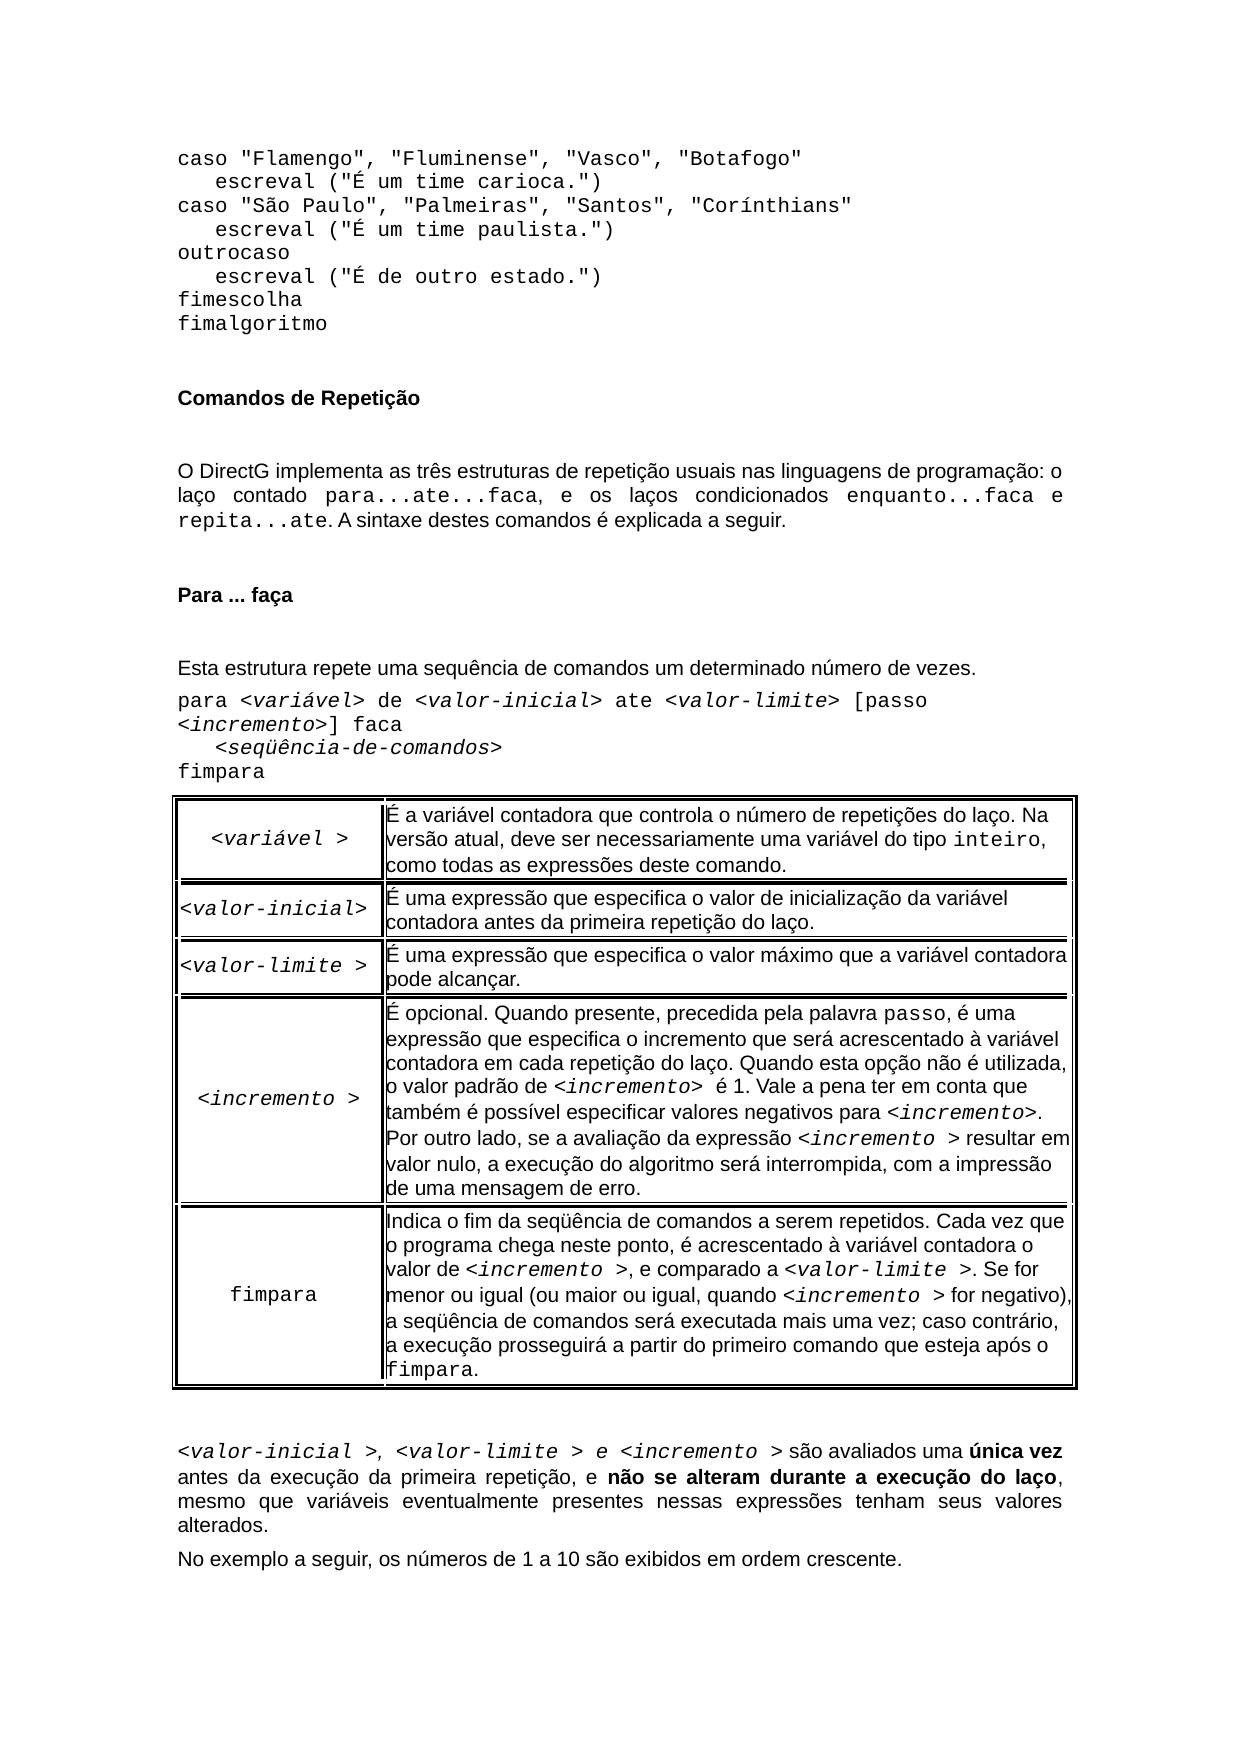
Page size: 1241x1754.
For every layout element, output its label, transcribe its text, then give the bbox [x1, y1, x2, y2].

table_cell <valor-inicial> [175, 878, 384, 936]
text Comandos de Repetição [177, 386, 1063, 409]
table_cell fimpara [175, 1201, 384, 1384]
table_cell <incremento > [175, 993, 384, 1201]
table_cell É opcional. Quando presente, precedida pela palavra passo, é uma expressão que especifica o incremento que será acrescentado à variável contadora em cada repetição do laço. Quando esta opção não é utilizada, o valor padrão de <incremento> é 1. Vale a pena ter em conta que também é possível especificar valores negativos para <incremento>. Por outro lado, se a avaliação da expressão <incremento > resultar em valor nulo, a execução do algoritmo será interrompida, com a impressão de uma mensagem de erro. [384, 993, 1075, 1201]
text Para ... faça [177, 583, 1063, 607]
table_cell Indica o fim da seqüência de comandos a serem repetidos. Cada vez que o programa chega neste ponto, é acrescentado à variável contadora o valor de <incremento >, e comparado a <valor-limite >. Se for menor ou igual (ou maior ou igual, quando <incremento > for negativo), a seqüência de comandos será executada mais uma vez; caso contrário, a execução prosseguirá a partir do primeiro comando que esteja após o fimpara. [384, 1201, 1075, 1384]
table_cell <valor-limite > [175, 936, 384, 993]
text Esta estrutura repete uma sequência de comandos um determinado número de vezes. [177, 656, 1063, 680]
text No exemplo a seguir, os números de 1 a 10 são exibidos em ordem crescente. [177, 1547, 1063, 1571]
text caso "Flamengo", "Fluminense", "Vasco", "Botafogo" escreval ("É um time carioca.") caso "São Paulo", "Palmeiras", "Santos", "Corínthians" escreval ("É um time paulista.") outrocaso escreval ("É de outro estado.") fimescolha fimalgoritmo [177, 148, 1063, 337]
table_cell É uma expressão que especifica o valor de inicialização da variável contadora antes da primeira repetição do laço. [384, 878, 1075, 936]
text para <variável> de <valor-inicial> ate <valor-limite> [passo <incremento>] faca <seqüência-de-comandos> fimpara [177, 690, 1063, 785]
text <valor-inicial >, <valor-limite > e <incremento > são avaliados uma única vez antes da execução da primeira repetição, e não se alteram durante a execução do laço, mesmo que variáveis eventualmente presentes nessas expressões tenham seus valores alterados. [177, 1439, 1063, 1537]
table_cell É uma expressão que especifica o valor máximo que a variável contadora pode alcançar. [384, 936, 1075, 993]
table_header <variável > [178, 801, 384, 878]
table_header É a variável contadora que controla o número de repetições do laço. Na versão atual, deve ser necessariamente uma variável do tipo inteiro, como todas as expressões deste comando. [384, 797, 1075, 878]
text O DirectG implementa as três estruturas de repetição usuais nas linguagens de programação: o laço contado para...ate...faca, e os laços condicionados enquanto...faca e repita...ate. A sintaxe destes comandos é explicada a seguir. [177, 458, 1063, 534]
